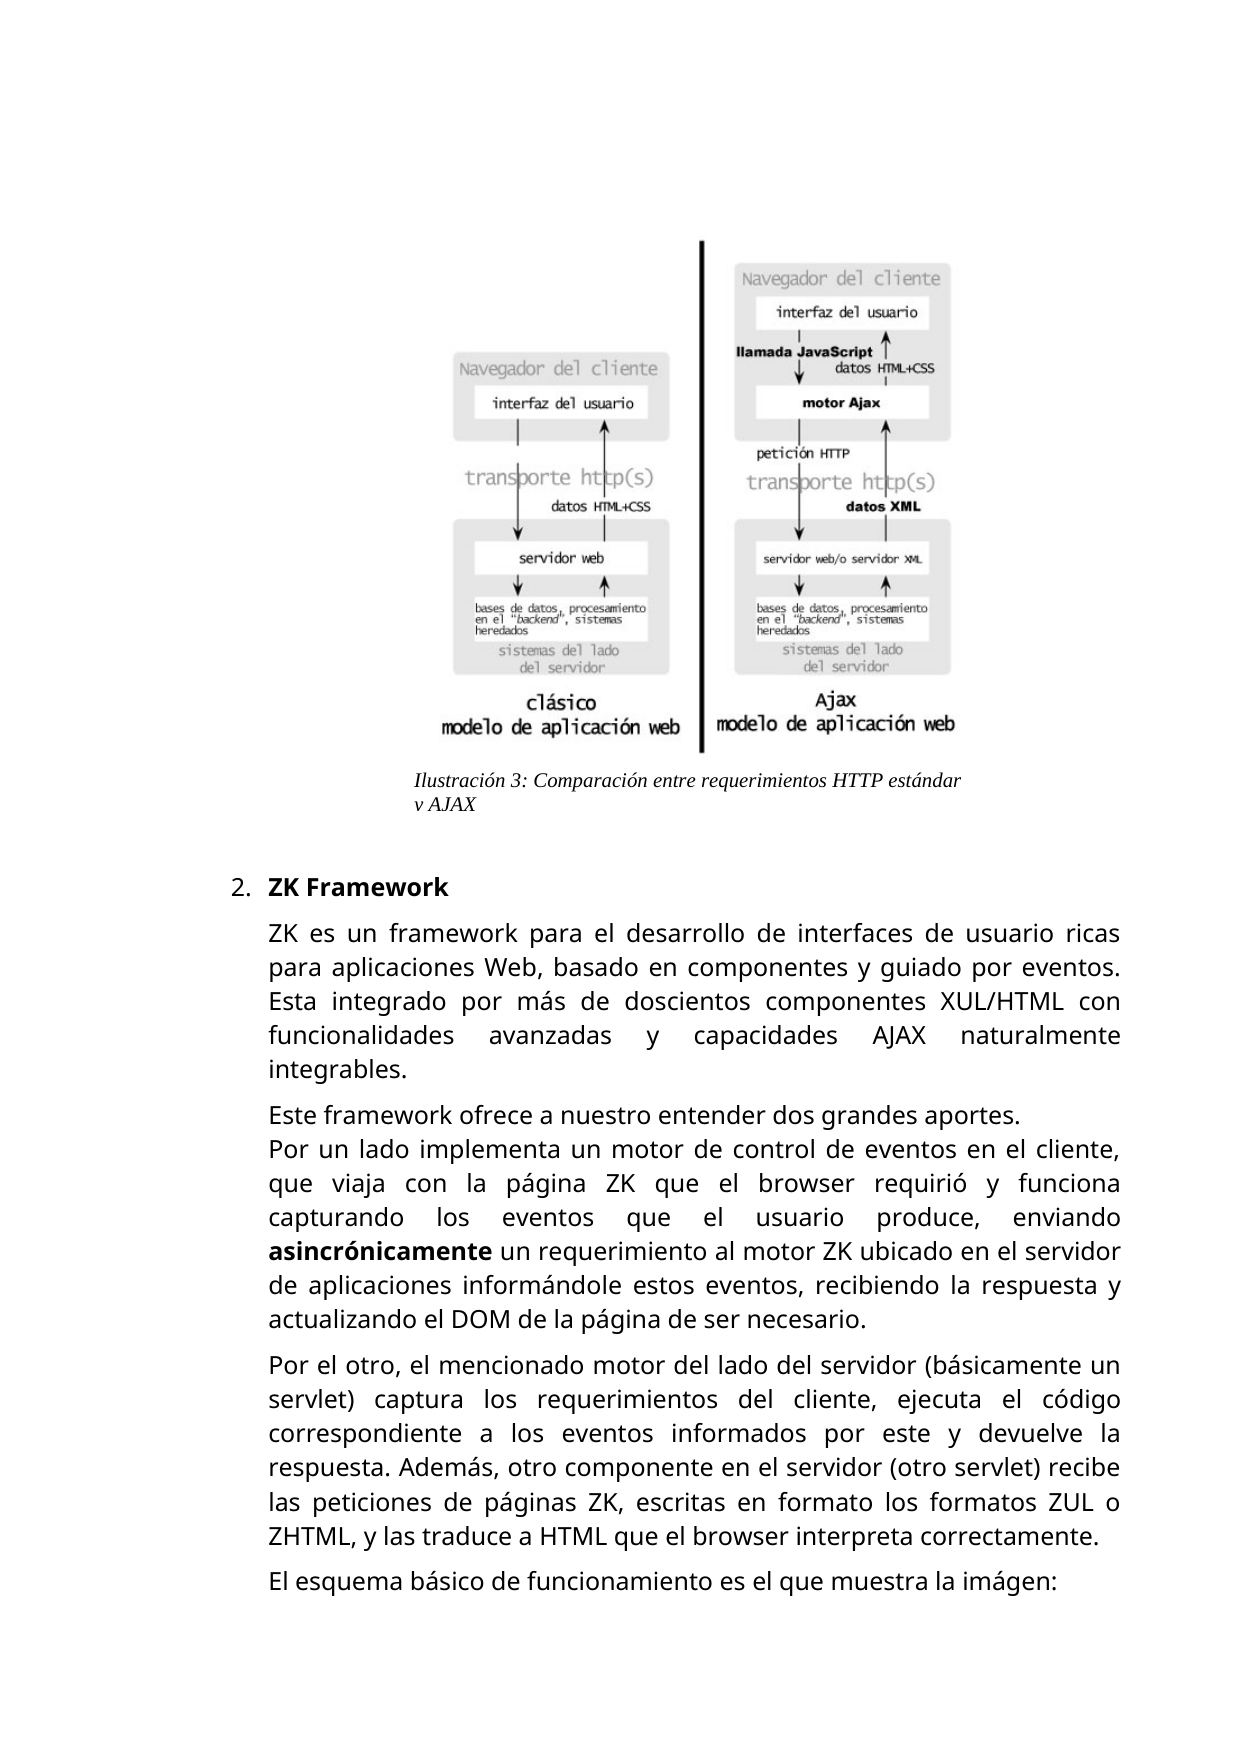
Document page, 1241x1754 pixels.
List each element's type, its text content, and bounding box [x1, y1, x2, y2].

list ZK Framework [231, 870, 1122, 904]
picture [430, 234, 963, 759]
text El esquema básico de funcionamiento es el que muestra la imágen: [1058, 1564, 1122, 1598]
text ZK es un framework para el desarrollo de interfaces de usuario ricas para aplicaciones Web, basado en componentes y guiado por eventos. Esta integrado por más de doscientos componentes XUL/HTML con funcionalidades avanzadas y capacidades AJAX naturalmente integrables. [407, 1052, 1122, 1086]
text Ilustración 3: Comparación entre requerimientos HTTP estándar y AJAX [483, 768, 976, 811]
